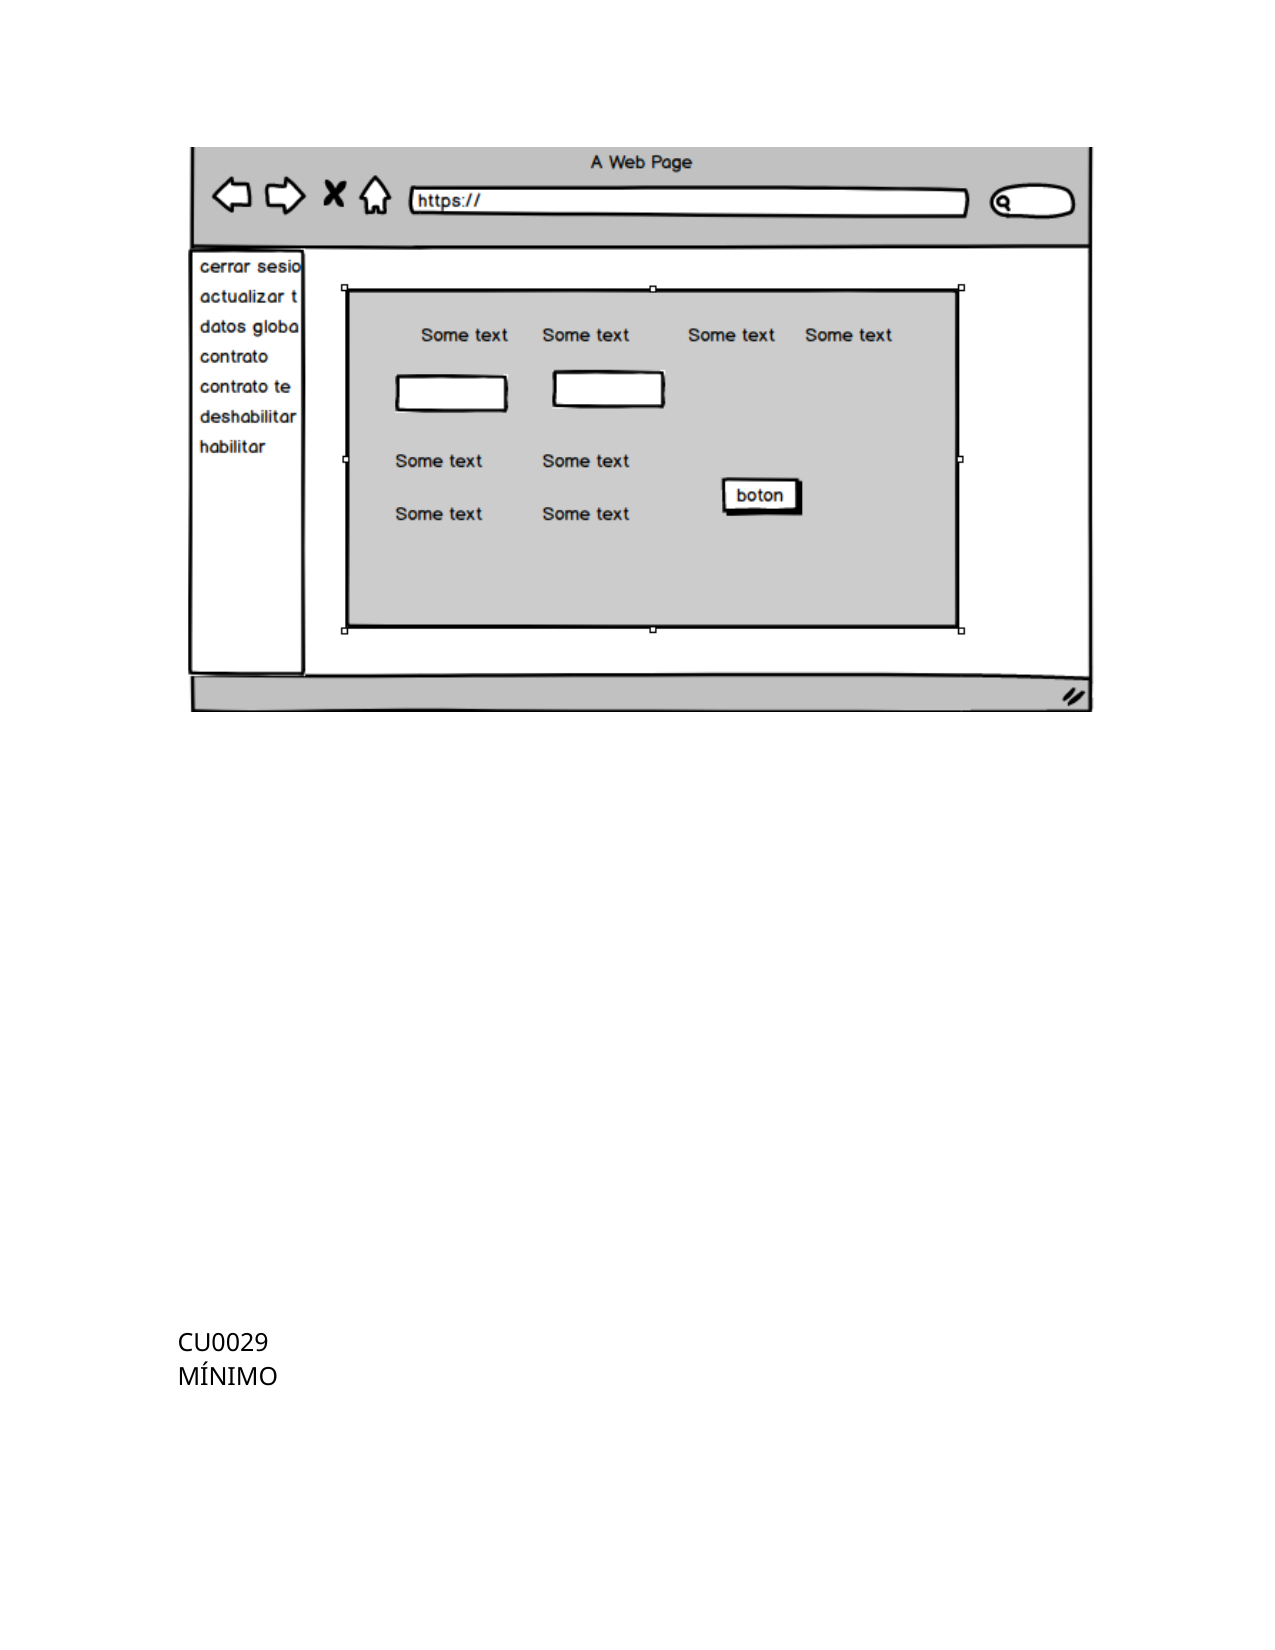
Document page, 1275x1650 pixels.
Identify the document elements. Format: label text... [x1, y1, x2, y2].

picture [177, 147, 1098, 712]
text MÍNIMO [177, 1358, 1098, 1393]
text CU0029 [177, 1324, 1098, 1358]
